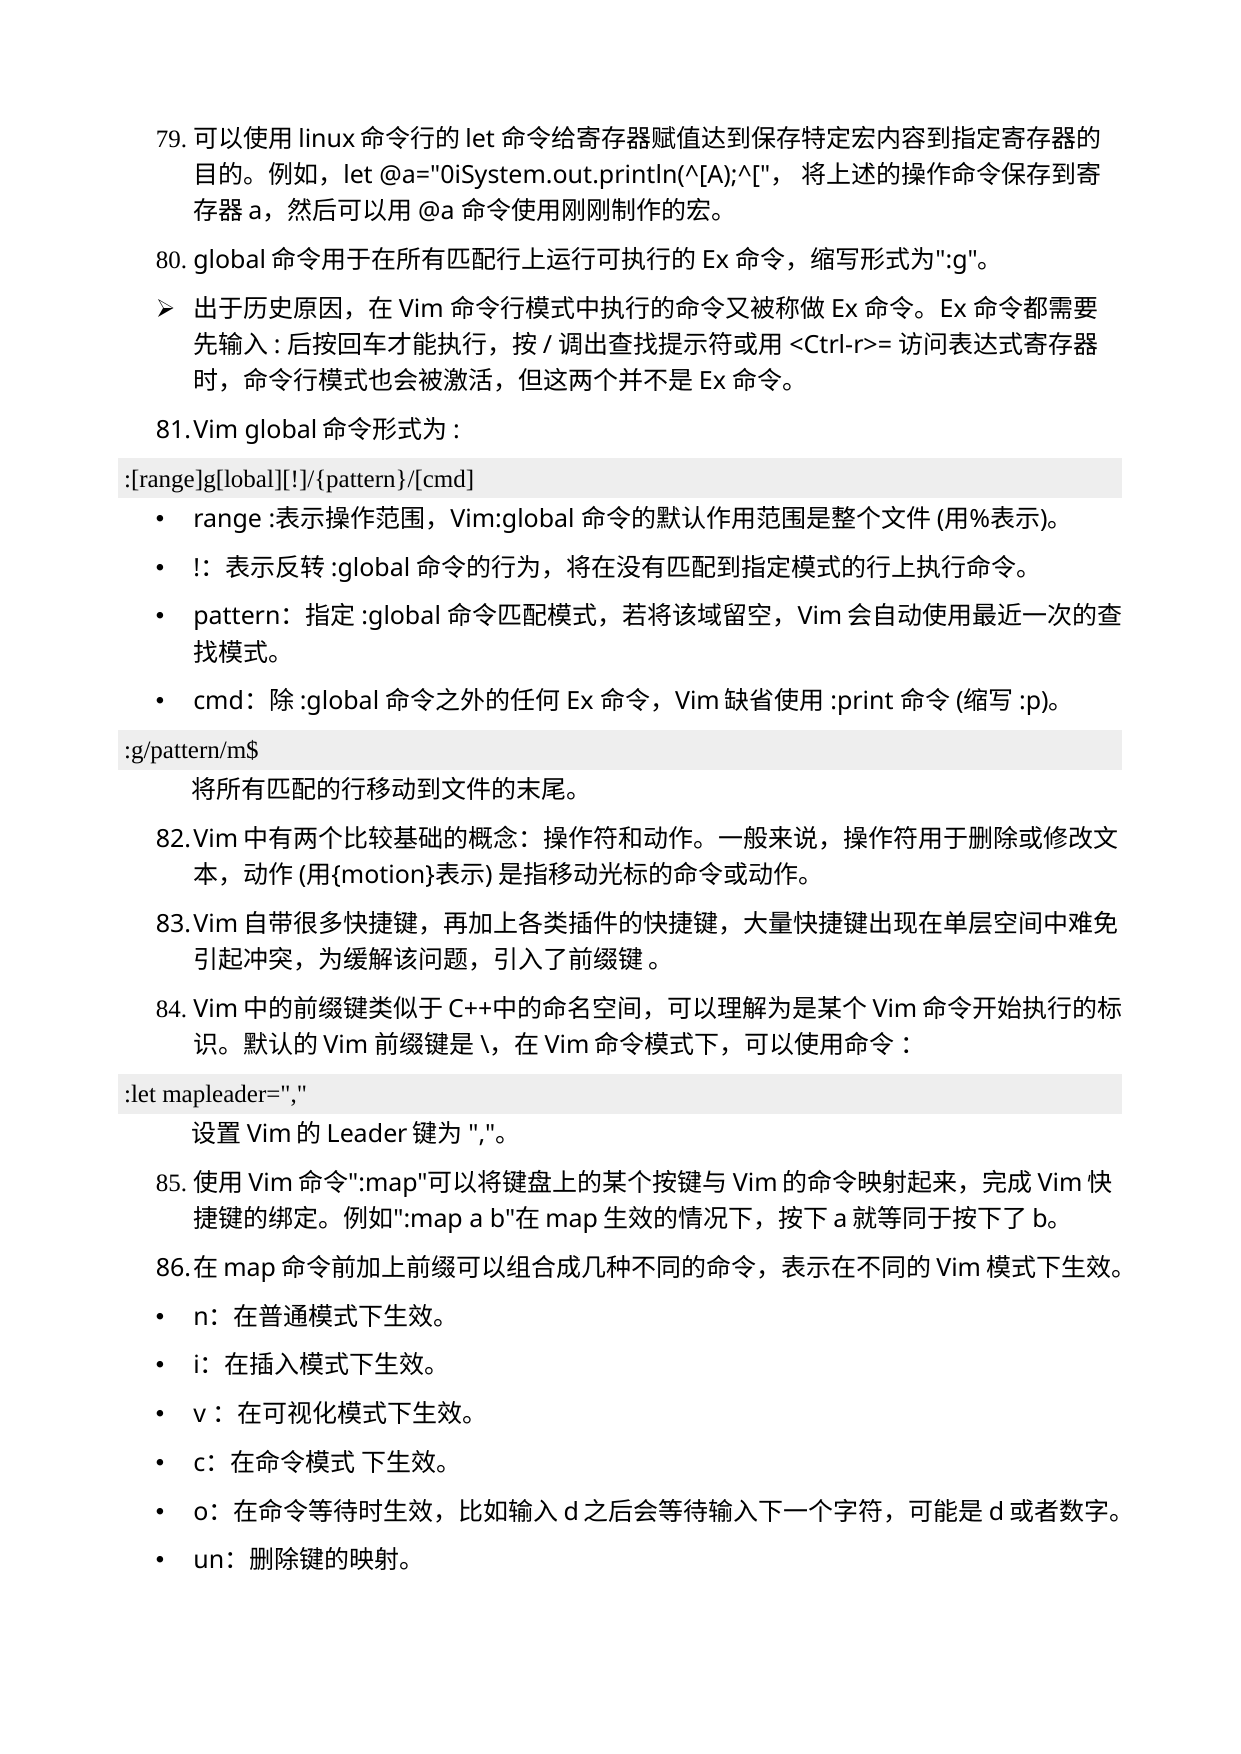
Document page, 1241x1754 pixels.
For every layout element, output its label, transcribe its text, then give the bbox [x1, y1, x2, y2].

list Vim自带很多快捷键，再加上各类插件的快捷键，大量快捷键出现在单层空间中难免引起冲突，为缓解该问题，引入了前缀键 。 [156, 903, 1122, 976]
list cmd：除 :global 命令之外的任何 Ex 命令，Vim缺省使用 :print 命令 (缩写 :p)。 [156, 681, 1122, 717]
list v ：在可视化模式下生效。 [156, 1394, 1122, 1430]
list n：在普通模式下生效。 [156, 1296, 1122, 1332]
list 出于历史原因，在 Vim 命令行模式中执行的命令又被称做 Ex 命令。Ex 命令都需要先输入 : 后按回车才能执行，按 / 调出查找提示符或用 <Ctrl-r>= 访问表达式寄存器时，命令行模式也会被激活，但这两个并不是 Ex 命令。 [156, 288, 1122, 397]
list Vim中有两个比较基础的概念：操作符和动作。一般来说，操作符用于删除或修改文本，动作 (用{motion}表示) 是指移动光标的命令或动作。 [156, 818, 1122, 891]
list 可以使用linux命令行的let 命令给寄存器赋值达到保存特定宏内容到指定寄存器的目的。例如，let @a="0iSystem.out.println(^[A);^["， 将上述的操作命令保存到寄存器a，然后可以用 @a 命令使用刚刚制作的宏。 [156, 118, 1122, 227]
text 将所有匹配的行移动到文件的末尾。 [118, 770, 1122, 806]
list Vim global命令形式为 : [156, 409, 1122, 446]
list un：删除键的映射。 [156, 1540, 1122, 1576]
table_header :let mapleader="," [118, 1074, 1122, 1114]
list pattern：指定 :global 命令匹配模式，若将该域留空，Vim会自动使用最近一次的查找模式。 [156, 596, 1122, 668]
list c：在命令模式 下生效。 [156, 1442, 1122, 1479]
list o：在命令等待时生效，比如输入d之后会等待输入下一个字符，可能是d或者数字。 [156, 1491, 1122, 1527]
table_header :[range]g[lobal][!]/{pattern}/[cmd] [118, 458, 1122, 498]
table_header :g/pattern/m$ [118, 730, 1122, 770]
list i：在插入模式下生效。 [156, 1345, 1122, 1381]
list Vim中的前缀键类似于C++中的命名空间，可以理解为是某个Vim命令开始执行的标识。默认的Vim 前缀键是 \，在Vim命令模式下，可以使用命令 ： [156, 988, 1122, 1061]
list 在map命令前加上前缀可以组合成几种不同的命令，表示在不同的Vim模式下生效。 [156, 1247, 1122, 1284]
list range :表示操作范围，Vim:global 命令的默认作用范围是整个文件 (用%表示)。 [156, 498, 1122, 534]
list !：表示反转 :global 命令的行为，将在没有匹配到指定模式的行上执行命令。 [156, 547, 1122, 583]
text 设置Vim的Leader键为 ","。 [118, 1114, 1122, 1150]
list 使用Vim命令":map"可以将键盘上的某个按键与Vim的命令映射起来，完成Vim快捷键的绑定。例如":map a b"在map生效的情况下，按下a就等同于按下了b。 [156, 1162, 1122, 1235]
list global命令用于在所有匹配行上运行可执行的 Ex 命令，缩写形式为":g"。 [156, 239, 1122, 276]
